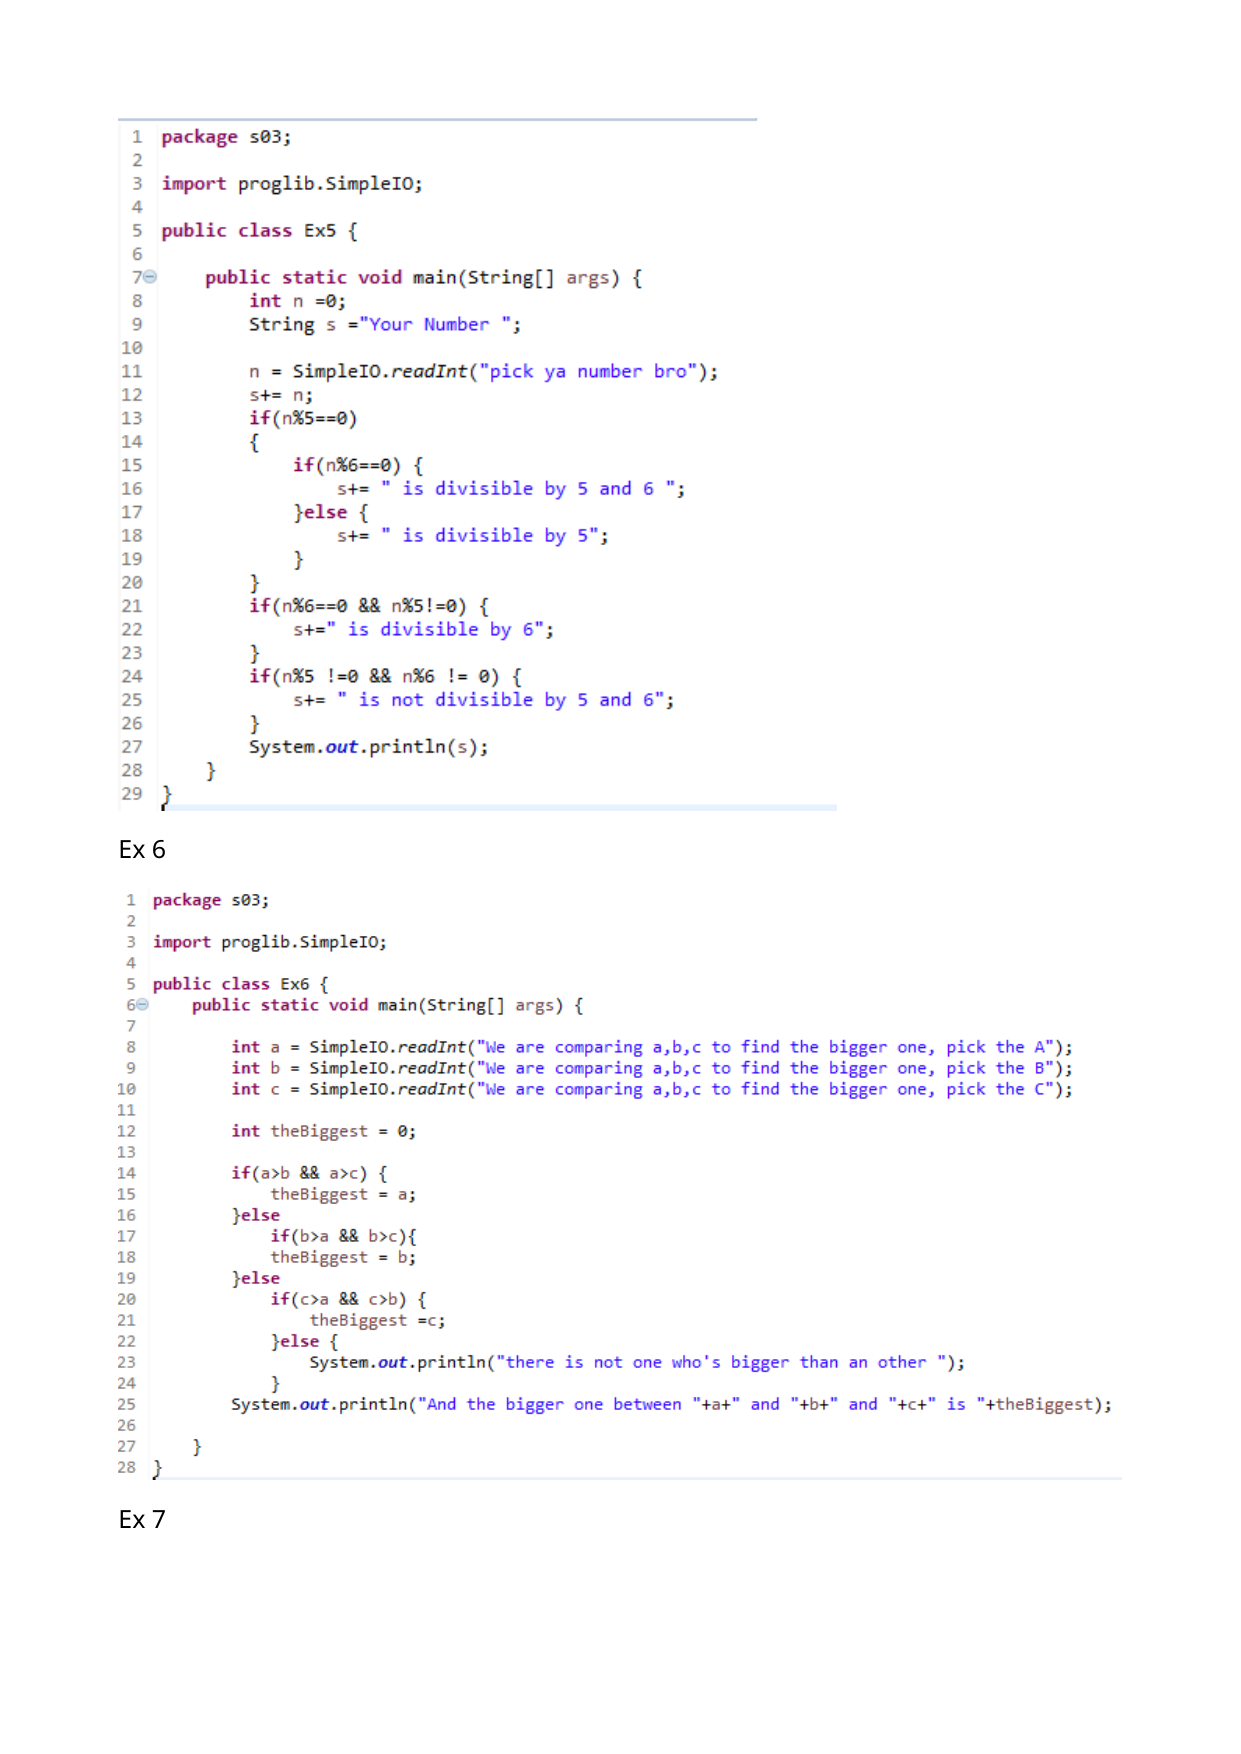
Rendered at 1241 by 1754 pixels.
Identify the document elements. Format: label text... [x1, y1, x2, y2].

text Ex 6 [118, 832, 1122, 866]
text Ex 7 [118, 1501, 1122, 1535]
